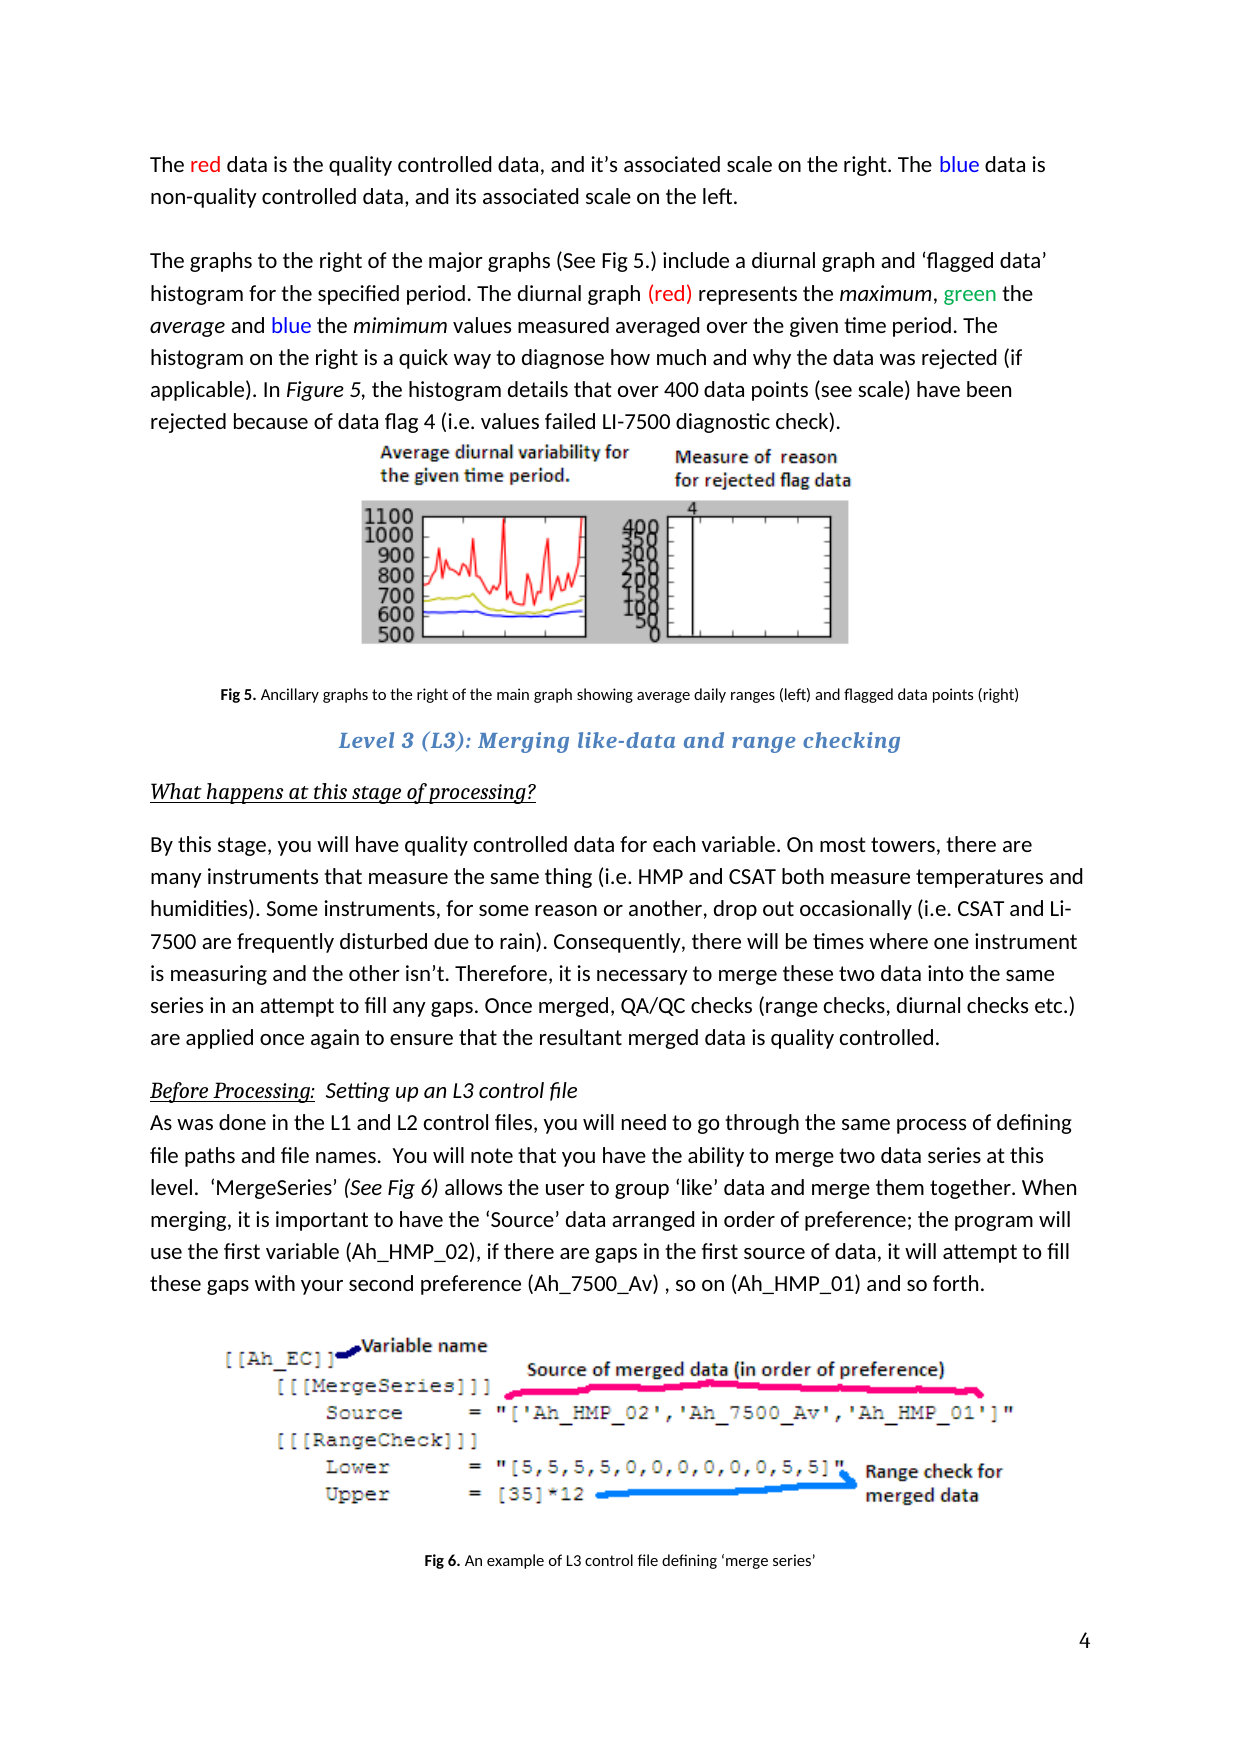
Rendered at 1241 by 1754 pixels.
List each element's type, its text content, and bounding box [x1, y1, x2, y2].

text Fig 6. An example of L3 control file defining ‘merge series’ [150, 1550, 1090, 1570]
text The red data is the quality controlled data, and it’s associated scale on the right. The blue data is non-quality controlled data, and its associated scale on the left. [150, 150, 1090, 210]
text By this stage, you will have quality controlled data for each variable. On most towers, there are many instruments that measure the same thing (i.e. HMP and CSAT both measure temperatures and humidities). Some instruments, for some reason or another, drop out occasionally (i.e. CSAT and Li-7500 are frequently disturbed due to rain). Consequently, there will be times where one instrument is measuring and the other isn’t. Therefore, it is necessary to merge these two data into the same series in an attempt to fill any gaps. Once merged, QA/QC checks (range checks, diurnal checks etc.) are applied once again to ensure that the resultant merged data is quality controlled. [150, 830, 1090, 1051]
text Fig 5. Ancillary graphs to the right of the main graph showing average daily ranges (left) and flagged data points (right) [150, 684, 1090, 704]
text Before Processing: Setting up an L3 control file [150, 1076, 1090, 1104]
picture [348, 440, 861, 655]
text Level 3 (L3): Merging like-data and range checking [150, 728, 1090, 754]
picture [220, 1330, 1020, 1518]
text The graphs to the right of the major graphs (See Fig 5.) include a diurnal graph and ‘flagged data’ histogram for the specified period. The diurnal graph (red) represents the maximum, green the average and blue the mimimum values measured averaged over the given time period. The histogram on the right is a quick way to diagnose how much and why the data was rejected (if applicable). In Figure 5, the histogram details that over 400 data points (see scale) have been rejected because of data flag 4 (i.e. values failed LI-7500 diagnostic check). [150, 247, 1090, 436]
text What happens at this stage of processing? [150, 779, 1090, 806]
text As was done in the L1 and L2 control files, you will need to go through the same process of defining file paths and file names. You will note that you have the ability to merge two data series at this level. ‘MergeSeries’ (See Fig 6) allows the user to group ‘like’ data and merge them together. When merging, it is important to have the ‘Source’ data arranged in order of preference; the program will use the first variable (Ah_HMP_02), if there are gaps in the first source of data, it will attempt to fill these gaps with your second preference (Ah_7500_Av) , so on (Ah_HMP_01) and so forth. [150, 1108, 1090, 1297]
